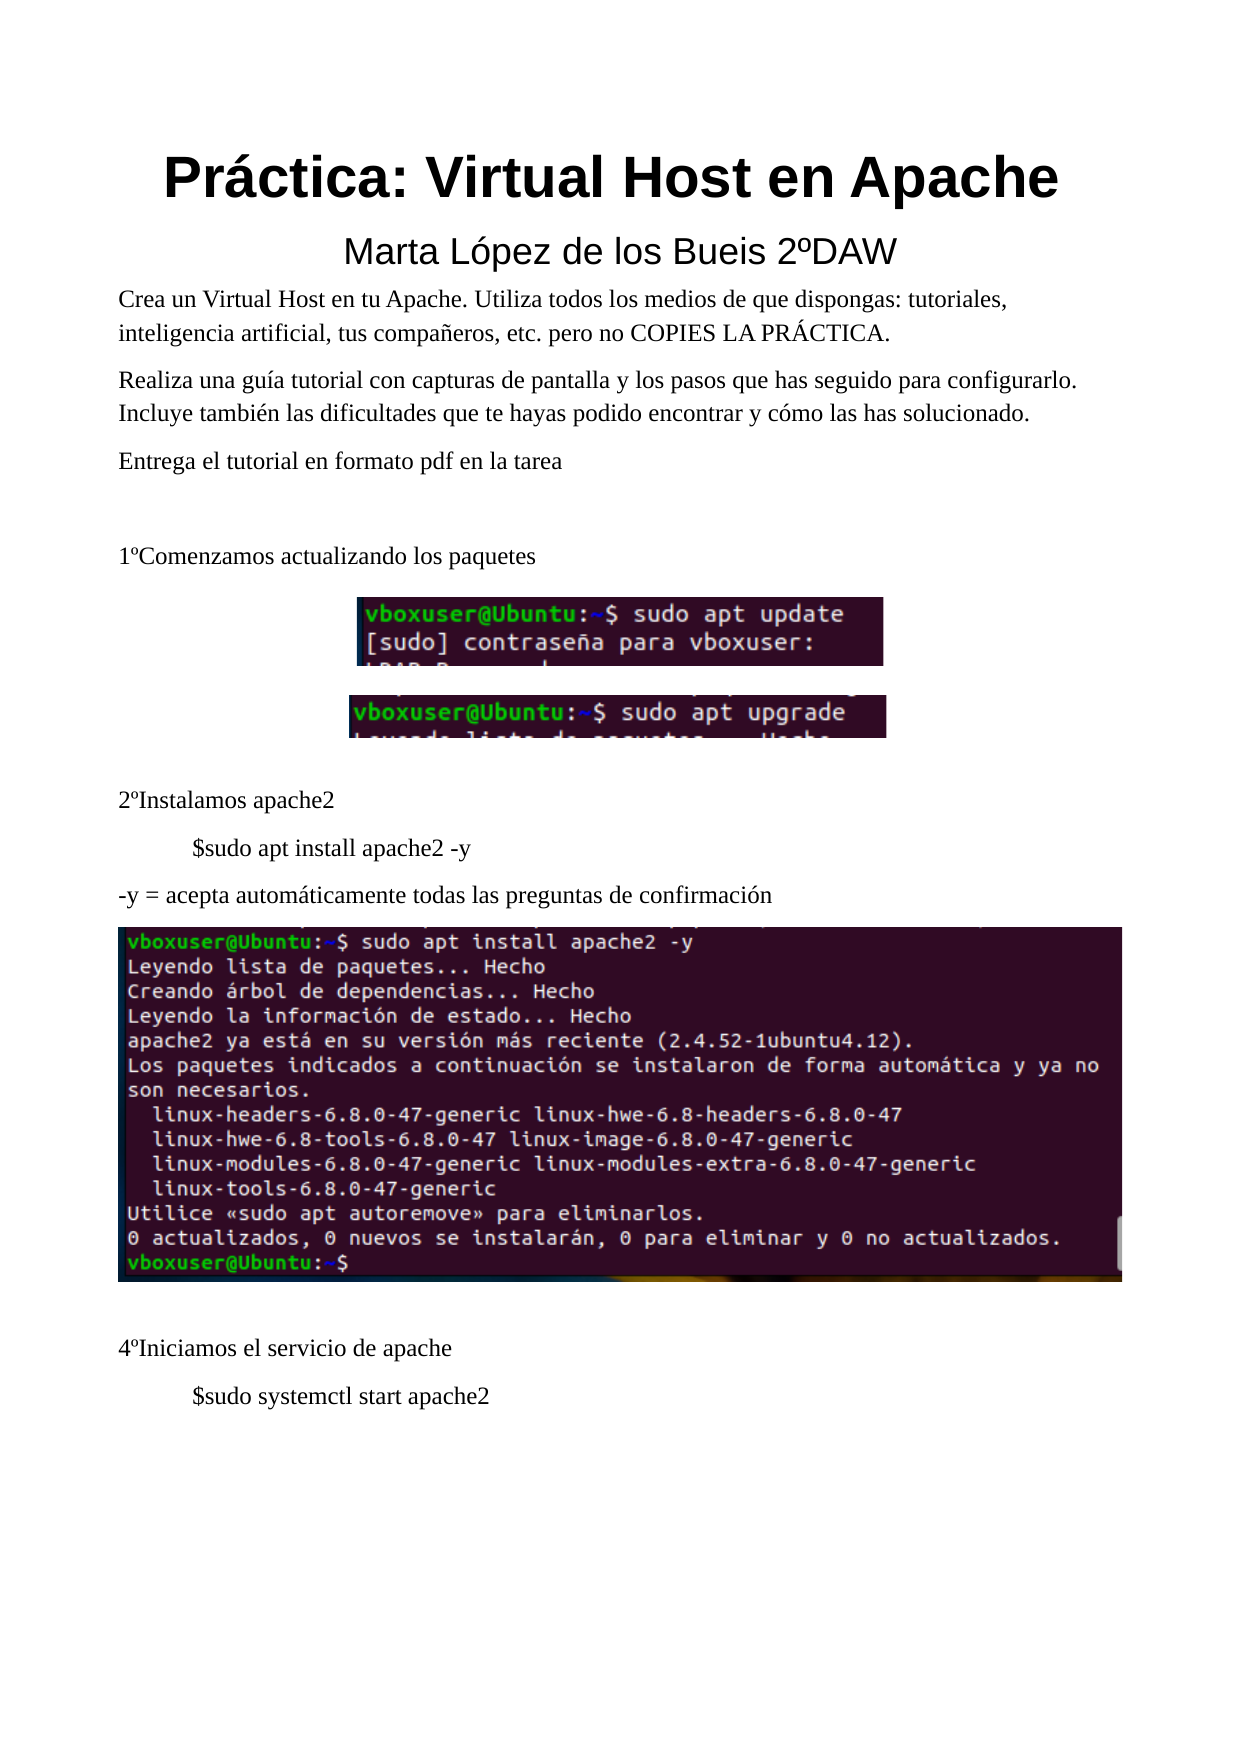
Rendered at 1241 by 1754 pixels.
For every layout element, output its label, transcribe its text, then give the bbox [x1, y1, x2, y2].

text -y = acepta automáticamente todas las preguntas de confirmación [118, 880, 1122, 909]
picture [118, 927, 1123, 1282]
picture [349, 695, 887, 738]
title Práctica: Virtual Host en Apache [118, 143, 1122, 210]
text 2ºInstalamos apache2 [118, 785, 1122, 814]
text Crea un Virtual Host en tu Apache. Utiliza todos los medios de que dispongas: tutoriales, inteligencia artificial, tus compañeros, etc. pero no COPIES LA PRÁCTICA. [118, 284, 1122, 346]
picture [356, 597, 884, 666]
text $sudo systemctl start apache2 [118, 1381, 1122, 1410]
text 1ºComenzamos actualizando los paquetes [118, 541, 1122, 570]
text Realiza una guía tutorial con capturas de pantalla y los pasos que has seguido para configurarlo. Incluye también las dificultades que te hayas podido encontrar y cómo las has solucionado. [118, 365, 1122, 427]
text 4ºIniciamos el servicio de apache [118, 1333, 1122, 1362]
subtitle Marta López de los Bueis 2ºDAW [118, 229, 1122, 272]
text Entrega el tutorial en formato pdf en la tarea [118, 446, 1122, 474]
text $sudo apt install apache2 -y [118, 833, 1122, 861]
